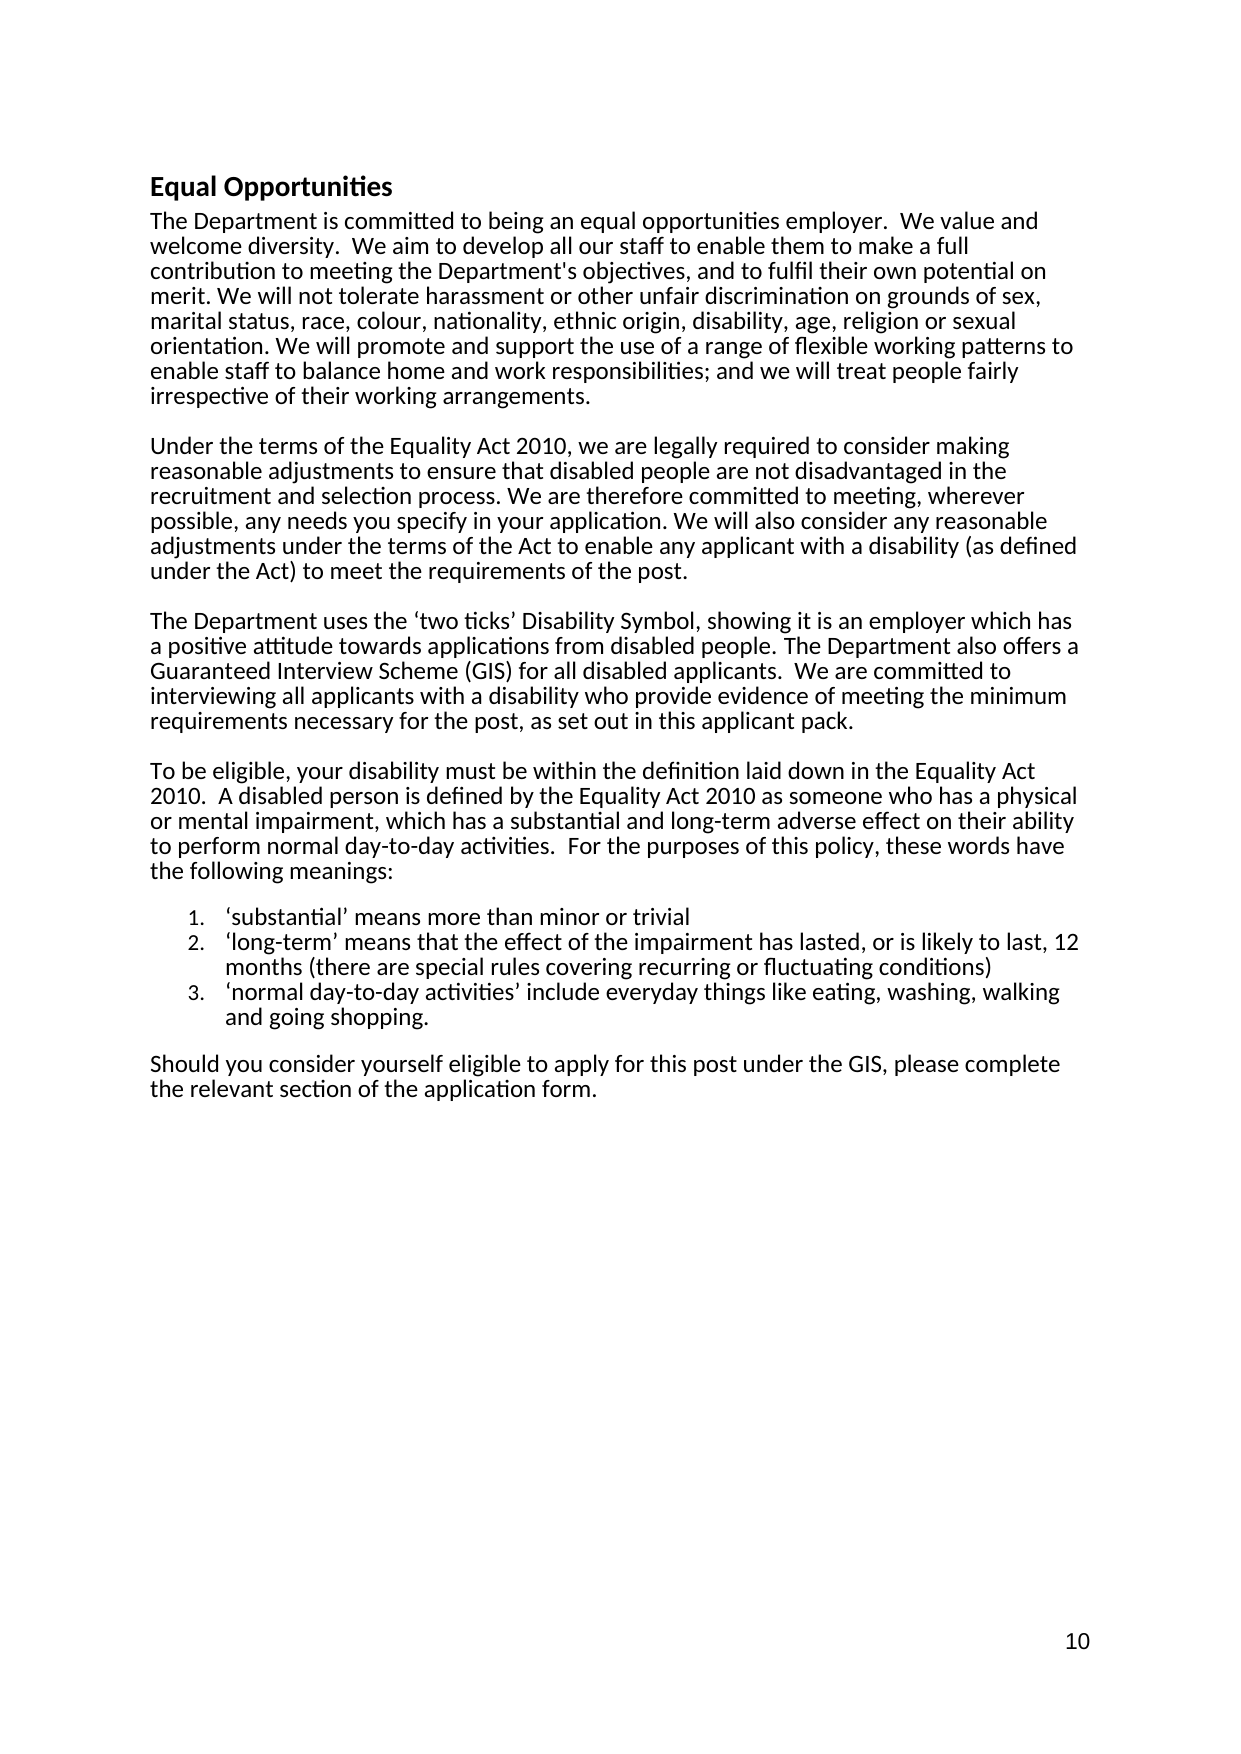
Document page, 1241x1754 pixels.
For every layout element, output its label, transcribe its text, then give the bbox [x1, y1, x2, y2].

subtitle Equal Opportunities [150, 175, 1090, 204]
text Should you consider yourself eligible to apply for this post under the GIS, please complete the relevant section of the application form. [150, 1054, 1090, 1104]
text The Department uses the ‘two ticks’ Disability Symbol, showing it is an employer which has a positive attitude towards applications from disabled people. The Department also offers a Guaranteed Interview Scheme (GIS) for all disabled applicants. We are committed to interviewing all applicants with a disability who provide evidence of meeting the minimum requirements necessary for the post, as set out in this applicant pack. [150, 610, 1090, 735]
text To be eligible, your disability must be within the definition laid down in the Equality Act 2010. A disabled person is defined by the Equality Act 2010 as someone who has a physical or mental impairment, which has a substantial and long-term adverse effect on their ability to perform normal day-to-day activities. For the purposes of this policy, these words have the following meanings: [150, 760, 1090, 885]
list ‘long-term’ means that the effect of the impairment has lasted, or is likely to last, 12 months (there are special rules covering recurring or fluctuating conditions) [187, 931, 1090, 981]
list ‘substantial’ means more than minor or trivial [187, 906, 1090, 931]
text Under the terms of the Equality Act 2010, we are legally required to consider making reasonable adjustments to ensure that disabled people are not disadvantaged in the recruitment and selection process. We are therefore committed to meeting, wherever possible, any needs you specify in your application. We will also consider any reasonable adjustments under the terms of the Act to enable any applicant with a disability (as defined under the Act) to meet the requirements of the post. [150, 435, 1090, 585]
text The Department is committed to being an equal opportunities employer. We value and welcome diversity. We aim to develop all our staff to enable them to make a full contribution to meeting the Department's objectives, and to fulfil their own potential on merit. We will not tolerate harassment or other unfair discrimination on grounds of sex, marital status, race, colour, nationality, ethnic origin, disability, age, religion or sexual orientation. We will promote and support the use of a range of flexible working patterns to enable staff to balance home and work responsibilities; and we will treat people fairly irrespective of their working arrangements. [150, 210, 1090, 410]
list ‘normal day-to-day activities’ include everyday things like eating, washing, walking and going shopping. [187, 981, 1090, 1031]
